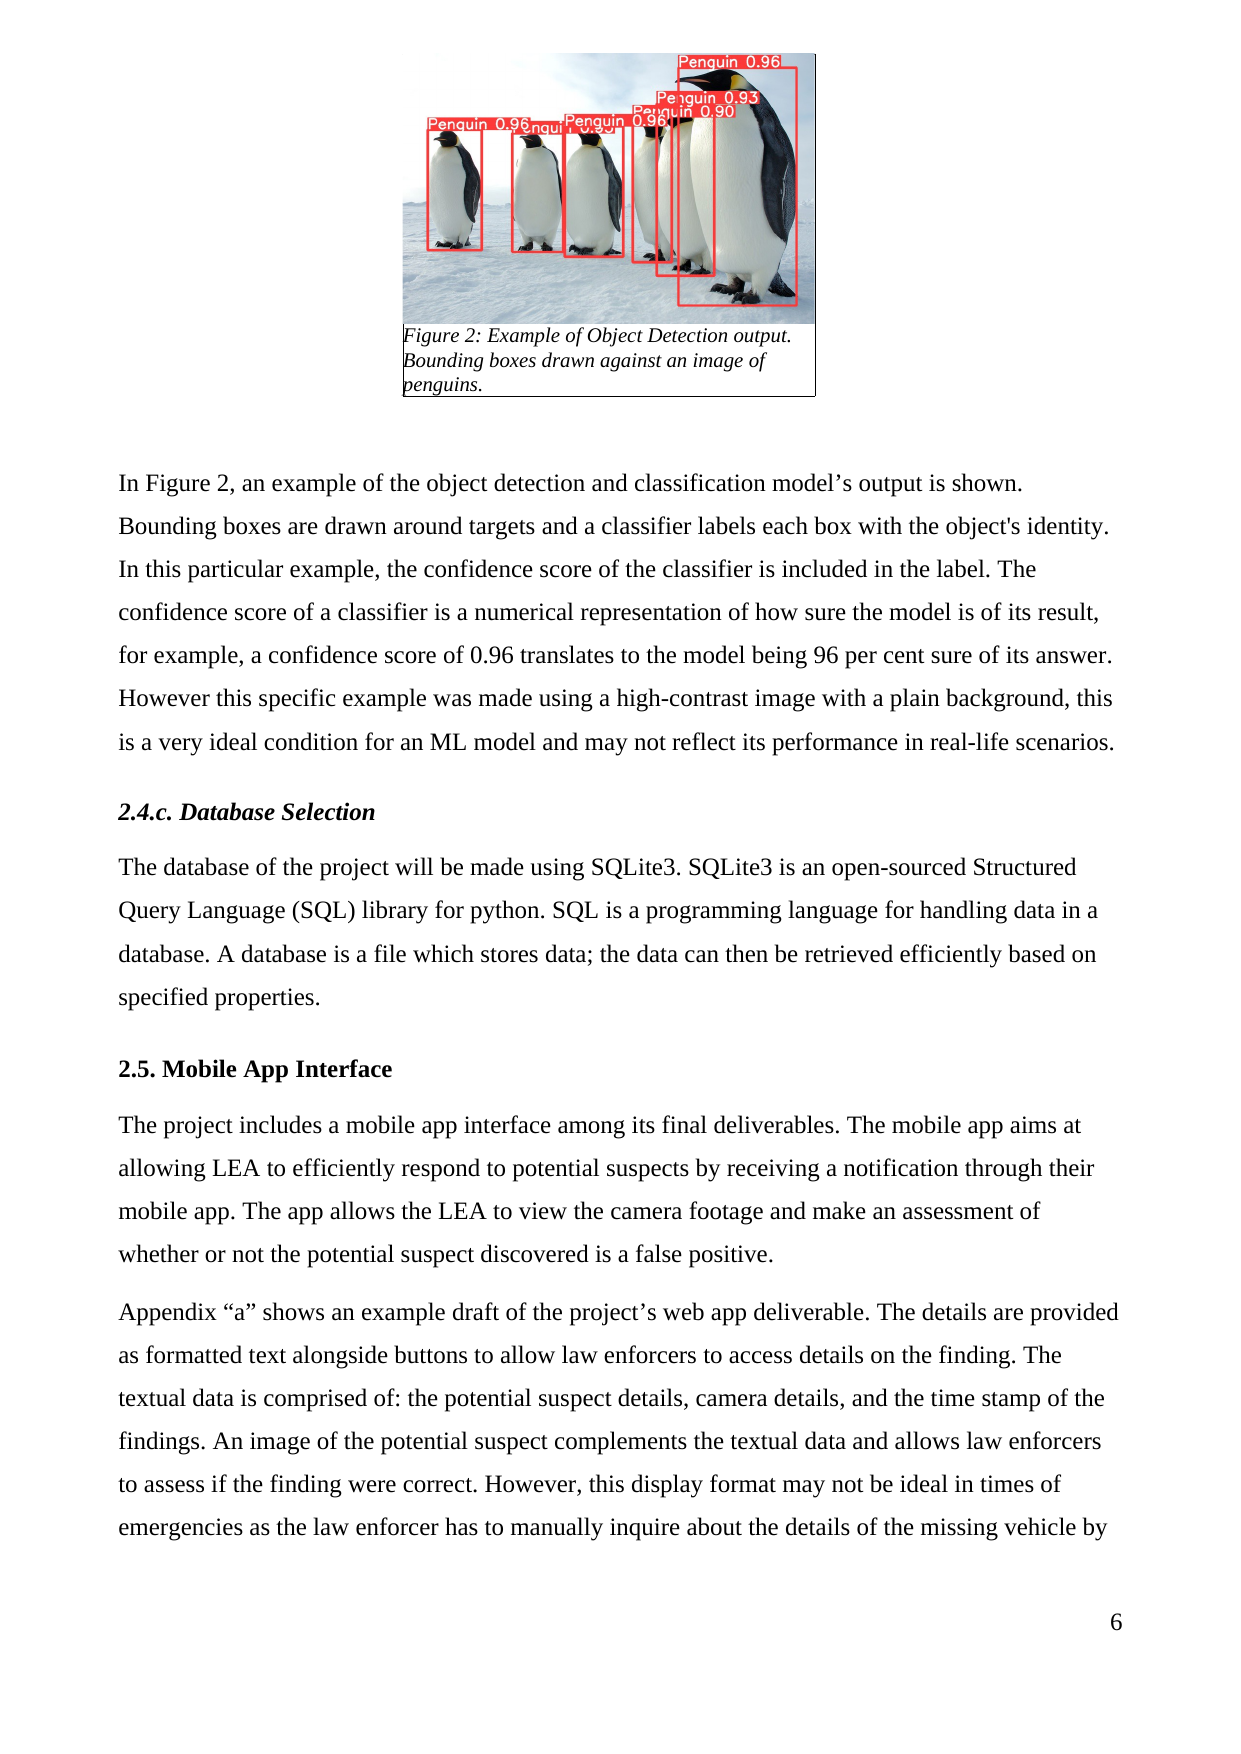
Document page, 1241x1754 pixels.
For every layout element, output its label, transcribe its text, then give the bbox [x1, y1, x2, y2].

text In Figure 2, an example of the object detection and classification model’s output is shown. Bounding boxes are drawn around targets and a classifier labels each box with the object's identity. In this particular example, the confidence score of the classifier is included in the label. The confidence score of a classifier is a numerical representation of how sure the model is of its result, for example, a confidence score of 0.96 translates to the model being 96 per cent sure of its answer. However this specific example was made using a high-contrast image with a plain background, this is a very ideal condition for an ML model and may not reflect its performance in real-life scenarios. [118, 468, 1122, 755]
text Appendix “a” shows an example draft of the project’s web app deliverable. The details are provided as formatted text alongside buttons to allow law enforcers to access details on the finding. The textual data is comprised of: the potential suspect details, camera details, and the time stamp of the findings. An image of the potential suspect complements the textual data and allows law enforcers to assess if the finding were correct. However, this display format may not be ideal in times of emergencies as the law enforcer has to manually inquire about the details of the missing vehicle by [118, 1297, 1122, 1541]
text Figure 2: Example of Object Detection output. Bounding boxes drawn against an image of penguins. [404, 324, 815, 396]
subtitle 2.4.c. Database Selection [118, 797, 1122, 826]
text The project includes a mobile app interface among its final deliverables. The mobile app aims at allowing LEA to efficiently respond to potential suspects by receiving a notification through their mobile app. The app allows the LEA to view the camera footage and make an assessment of whether or not the potential suspect discovered is a false positive. [118, 1110, 1122, 1268]
picture [402, 53, 815, 324]
text The database of the project will be made using SQLite3. SQLite3 is an open-sourced Structured Query Language (SQL) library for python. SQL is a programming language for handling data in a database. A database is a file which stores data; the data can then be retrieved efficiently based on specified properties. [118, 852, 1122, 1011]
subtitle 2.5. Mobile App Interface [118, 1054, 1122, 1083]
